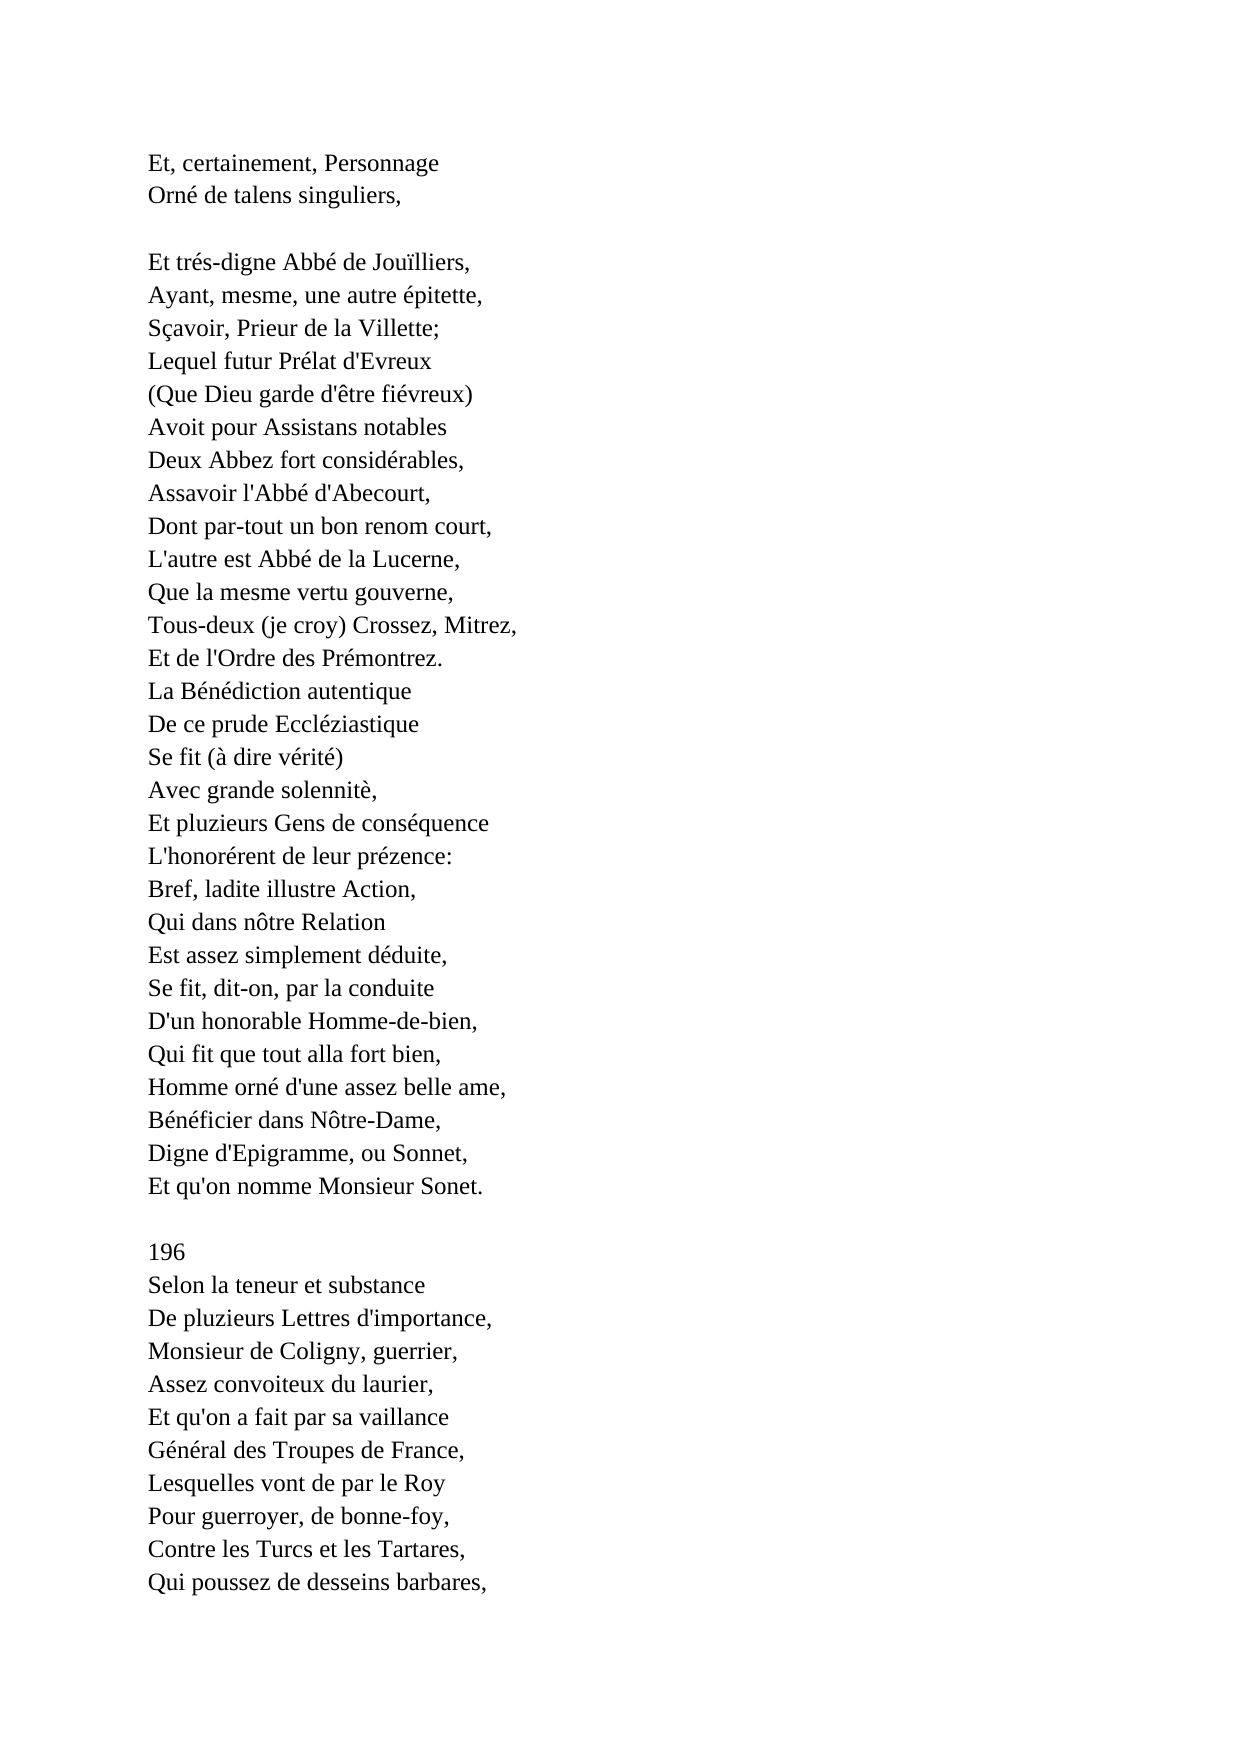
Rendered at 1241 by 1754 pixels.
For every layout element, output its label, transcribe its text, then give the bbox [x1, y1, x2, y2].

text Qui dans nôtre Relation [148, 907, 1093, 936]
text D'un honorable Homme-de-bien, [148, 1006, 1093, 1035]
text Selon la teneur et substance [148, 1270, 1093, 1299]
text La Bénédiction autentique [148, 676, 1093, 705]
text Orné de talens singuliers, [148, 181, 1093, 209]
text Et pluzieurs Gens de conséquence [148, 808, 1093, 837]
text Et qu'on nomme Monsieur Sonet. [148, 1171, 1093, 1200]
text Lesquelles vont de par le Roy [148, 1468, 1093, 1497]
text Qui poussez de desseins barbares, [148, 1567, 1093, 1596]
text Sçavoir, Prieur de la Villette; [148, 313, 1093, 341]
text De pluzieurs Lettres d'importance, [148, 1303, 1093, 1332]
text L'honorérent de leur prézence: [148, 841, 1093, 870]
text Avec grande solennitè, [148, 775, 1093, 804]
text Deux Abbez fort considérables, [148, 445, 1093, 473]
text Qui fit que tout alla fort bien, [148, 1039, 1093, 1068]
text Ayant, mesme, une autre épitette, [148, 280, 1093, 308]
text Pour guerroyer, de bonne-foy, [148, 1501, 1093, 1530]
text Homme orné d'une assez belle ame, [148, 1072, 1093, 1101]
text Tous-deux (je croy) Crossez, Mitrez, [148, 610, 1093, 639]
text Que la mesme vertu gouverne, [148, 577, 1093, 606]
text Bénéficier dans Nôtre-Dame, [148, 1105, 1093, 1134]
text De ce prude Eccléziastique [148, 709, 1093, 738]
text Et de l'Ordre des Prémontrez. [148, 643, 1093, 672]
text Bref, ladite illustre Action, [148, 874, 1093, 903]
text L'autre est Abbé de la Lucerne, [148, 544, 1093, 573]
text Digne d'Epigramme, ou Sonnet, [148, 1138, 1093, 1167]
text Et, certainement, Personnage [148, 148, 1093, 176]
text Et trés-digne Abbé de Jouïlliers, [148, 247, 1093, 275]
text Contre les Turcs et les Tartares, [148, 1534, 1093, 1563]
text Assez convoiteux du laurier, [148, 1369, 1093, 1398]
text Assavoir l'Abbé d'Abecourt, [148, 478, 1093, 507]
text (Que Dieu garde d'être fiévreux) [148, 379, 1093, 407]
text Se fit (à dire vérité) [148, 742, 1093, 771]
text 196 [148, 1237, 1093, 1266]
text Lequel futur Prélat d'Evreux [148, 346, 1093, 374]
text Est assez simplement déduite, [148, 940, 1093, 969]
text Dont par-tout un bon renom court, [148, 511, 1093, 539]
text Général des Troupes de France, [148, 1435, 1093, 1464]
text Monsieur de Coligny, guerrier, [148, 1336, 1093, 1365]
text Avoit pour Assistans notables [148, 412, 1093, 441]
text Se fit, dit-on, par la conduite [148, 973, 1093, 1002]
text Et qu'on a fait par sa vaillance [148, 1402, 1093, 1431]
